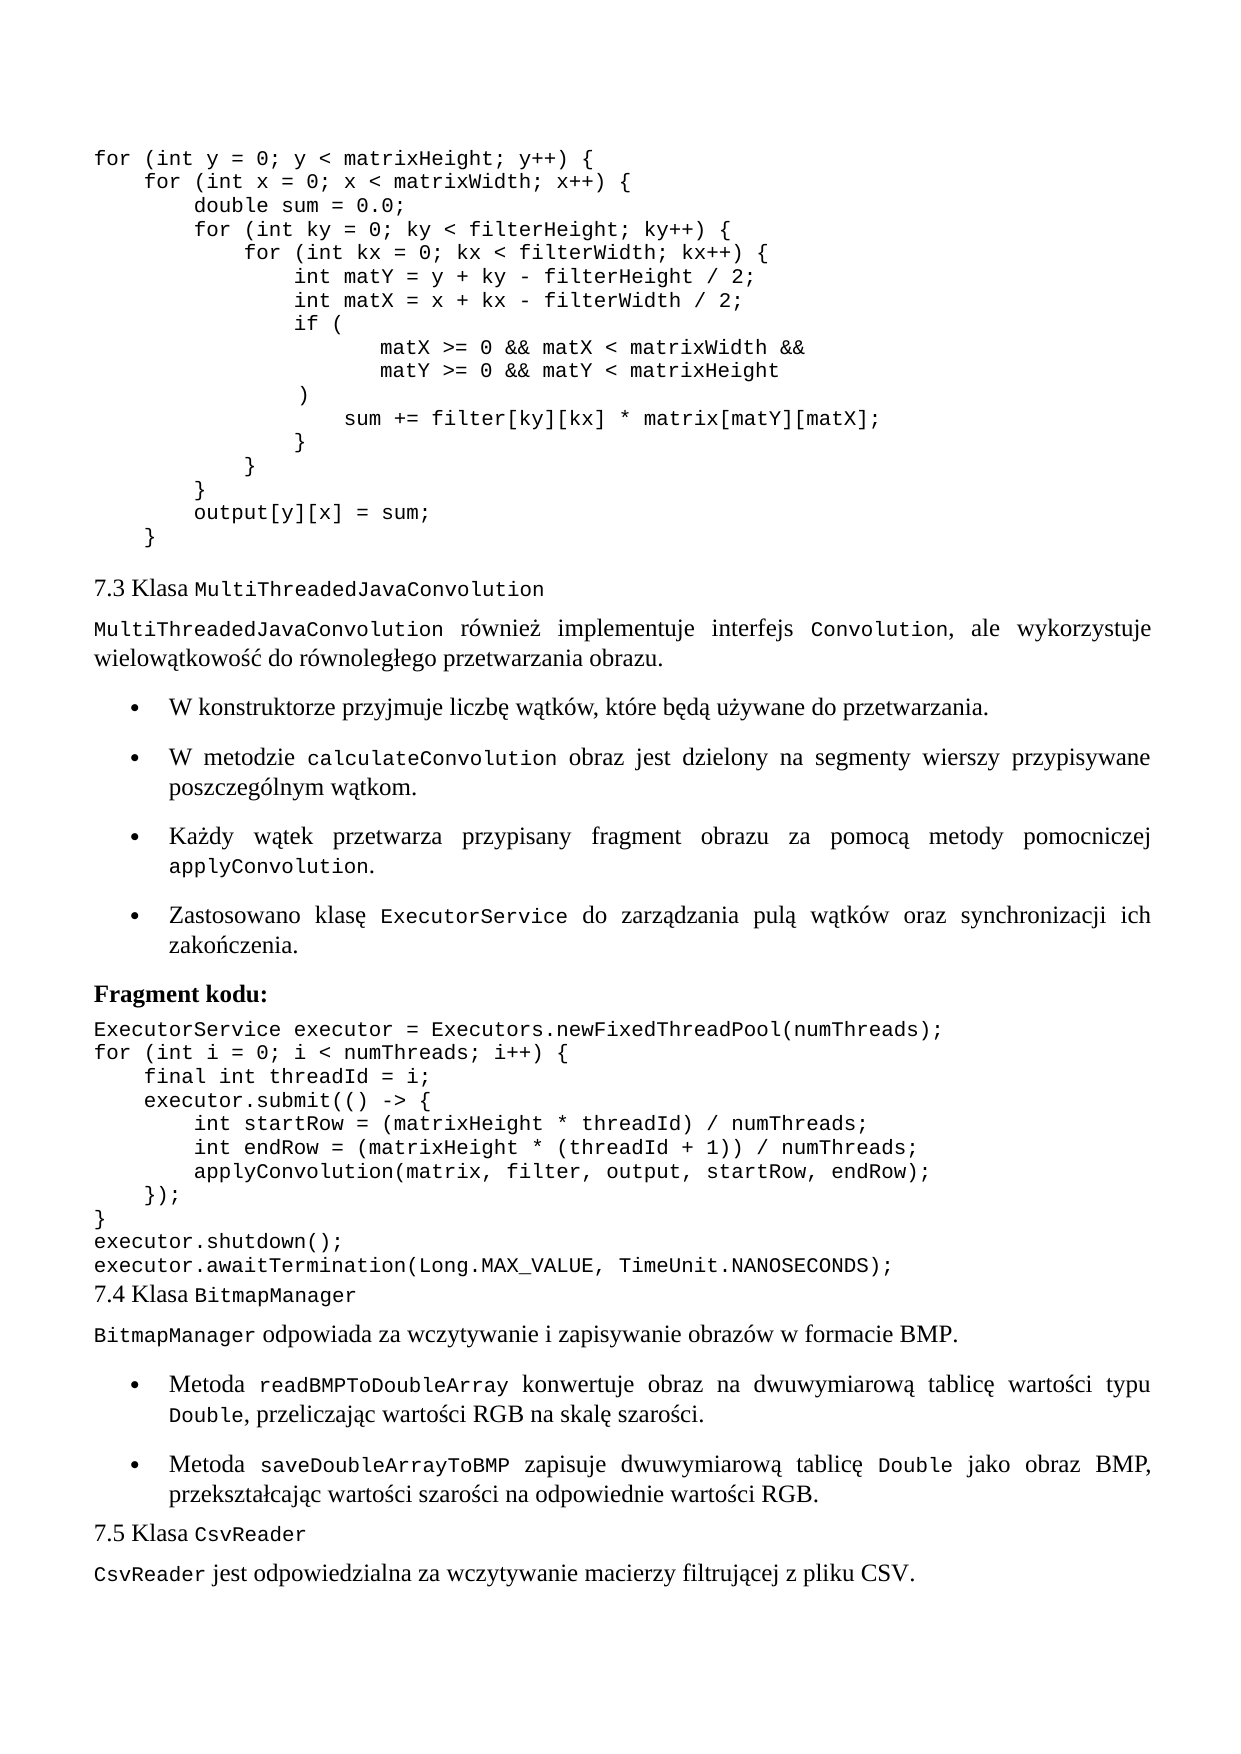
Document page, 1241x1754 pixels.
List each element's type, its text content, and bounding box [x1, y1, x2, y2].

list Metoda readBMPToDoubleArray konwertuje obraz na dwuwymiarową tablicę wartości typu Double, przeliczając wartości RGB na skalę szarości. [131, 1369, 1152, 1428]
text executor.shutdown(); [94, 1232, 1152, 1255]
list Każdy wątek przetwarza przypisany fragment obrazu za pomocą metody pomocniczej applyConvolution. [131, 821, 1152, 879]
text CsvReader jest odpowiedzialna za wczytywanie macierzy filtrującej z pliku CSV. [94, 1558, 1152, 1588]
text output[y][x] = sum; [94, 502, 1152, 526]
text for (int i = 0; i < numThreads; i++) { [94, 1042, 1152, 1066]
text if ( [94, 313, 1152, 337]
subtitle 7.4 Klasa BitmapManager [94, 1279, 1152, 1308]
text final int threadId = i; [94, 1066, 1152, 1090]
subtitle 7.3 Klasa MultiThreadedJavaConvolution [94, 573, 1152, 603]
text int matY = y + ky - filterHeight / 2; [94, 266, 1152, 289]
list W metodzie calculateConvolution obraz jest dzielony na segmenty wierszy przypisywane poszczególnym wątkom. [131, 742, 1152, 800]
text double sum = 0.0; [94, 195, 1152, 219]
text MultiThreadedJavaConvolution również implementuje interfejs Convolution, ale wykorzystuje wielowątkowość do równoległego przetwarzania obrazu. [94, 613, 1152, 672]
text BitmapManager odpowiada za wczytywanie i zapisywanie obrazów w formacie BMP. [94, 1319, 1152, 1348]
text int endRow = (matrixHeight * (threadId + 1)) / numThreads; [94, 1137, 1152, 1161]
text } [94, 526, 1152, 550]
text ExecutorService executor = Executors.newFixedThreadPool(numThreads); [94, 1019, 1152, 1042]
text for (int y = 0; y < matrixHeight; y++) { [94, 148, 1152, 171]
text } [94, 455, 1152, 479]
subtitle 7.5 Klasa CsvReader [94, 1518, 1152, 1548]
text } [94, 1208, 1152, 1232]
text int matX = x + kx - filterWidth / 2; [94, 289, 1152, 313]
list Metoda saveDoubleArrayToBMP zapisuje dwuwymiarową tablicę Double jako obraz BMP, przekształcając wartości szarości na odpowiednie wartości RGB. [131, 1449, 1152, 1508]
text for (int kx = 0; kx < filterWidth; kx++) { [94, 242, 1152, 266]
text matY >= 0 && matY < matrixHeight [94, 361, 1152, 384]
text for (int ky = 0; ky < filterHeight; ky++) { [94, 219, 1152, 242]
text applyConvolution(matrix, filter, output, startRow, endRow); [94, 1161, 1152, 1184]
text ) [94, 384, 1152, 408]
text executor.submit(() -> { [94, 1090, 1152, 1113]
text for (int x = 0; x < matrixWidth; x++) { [94, 171, 1152, 195]
text } [94, 431, 1152, 455]
text Fragment kodu: [94, 979, 1152, 1008]
text executor.awaitTermination(Long.MAX_VALUE, TimeUnit.NANOSECONDS); [94, 1255, 1152, 1279]
list W konstruktorze przyjmuje liczbę wątków, które będą używane do przetwarzania. [131, 692, 1152, 721]
list Zastosowano klasę ExecutorService do zarządzania pulą wątków oraz synchronizacji ich zakończenia. [131, 900, 1152, 959]
text }); [94, 1184, 1152, 1208]
text } [94, 479, 1152, 502]
text int startRow = (matrixHeight * threadId) / numThreads; [94, 1113, 1152, 1137]
text matX >= 0 && matX < matrixWidth && [94, 337, 1152, 361]
text sum += filter[ky][kx] * matrix[matY][matX]; [94, 408, 1152, 431]
